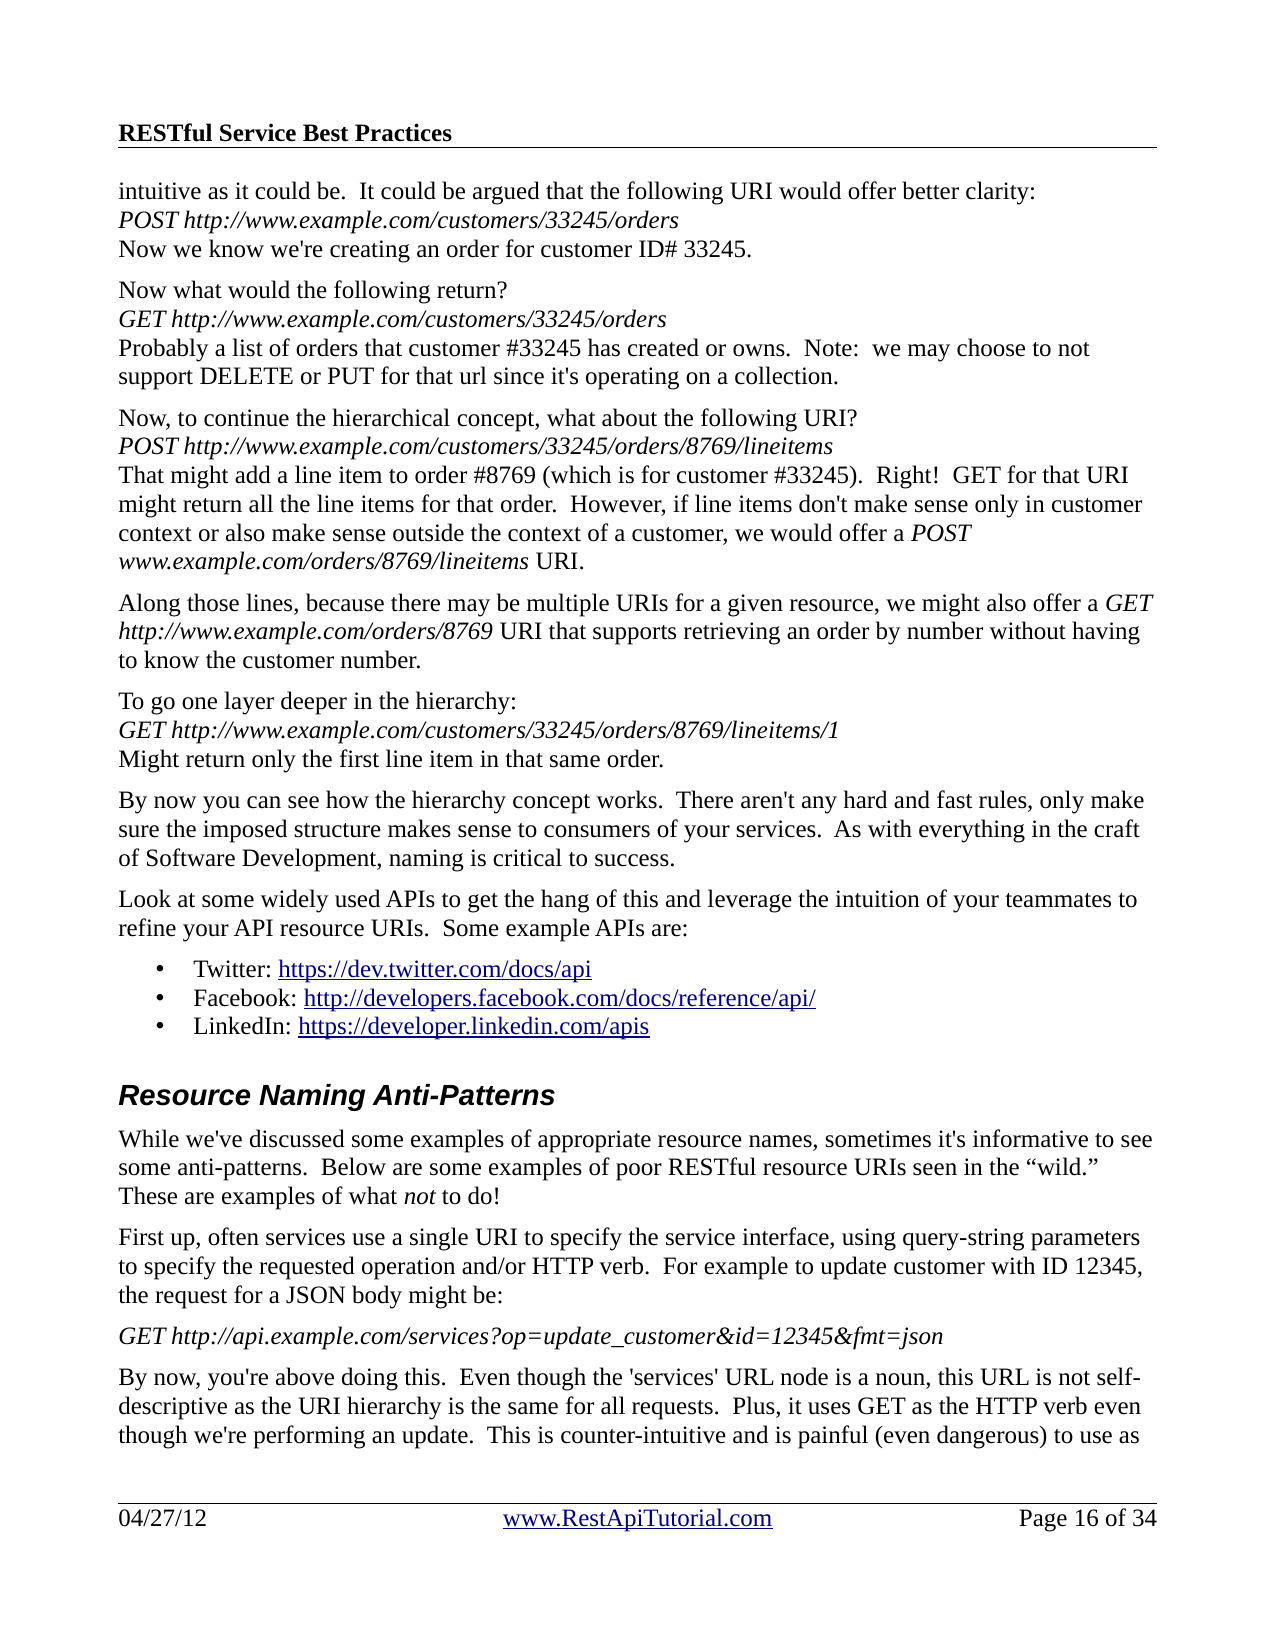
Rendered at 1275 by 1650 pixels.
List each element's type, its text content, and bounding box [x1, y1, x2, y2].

text GET http://www.example.com/customers/33245/orders/8769/lineitems/1 [118, 715, 1157, 744]
text Now, to continue the hierarchical concept, what about the following URI? [118, 403, 1157, 431]
text POST http://www.example.com/customers/33245/orders/8769/lineitems [118, 431, 1157, 460]
text Now what would the following return? [118, 275, 1157, 304]
list Twitter: https://dev.twitter.com/docs/api [156, 954, 1157, 983]
text Might return only the first line item in that same order. [118, 744, 1157, 773]
list Facebook: http://developers.facebook.com/docs/reference/api/ [156, 983, 1157, 1011]
text By now, you're above doing this. Even though the 'services' URL node is a noun, this URL is not self-descriptive as the URI hierarchy is the same for all requests. Plus, it uses GET as the HTTP verb even though we're performing an update. This is counter-intuitive and is painful (even dangerous) to use as [118, 1362, 1157, 1449]
text To go one layer deeper in the hierarchy: [118, 686, 1157, 715]
text While we've discussed some examples of appropriate resource names, sometimes it's informative to see some anti-patterns. Below are some examples of poor RESTful resource URIs seen in the “wild.” These are examples of what not to do! [118, 1124, 1157, 1210]
text First up, often services use a single URI to specify the service interface, using query-string parameters to specify the requested operation and/or HTTP verb. For example to update customer with ID 12345, the request for a JSON body might be: [118, 1222, 1157, 1309]
list LinkedIn: https://developer.linkedin.com/apis [156, 1011, 1157, 1040]
text That might add a line item to order #8769 (which is for customer #33245). Right! GET for that URI might return all the line items for that order. However, if line items don't make sense only in customer context or also make sense outside the context of a customer, we would offer a POST www.example.com/orders/8769/lineitems URI. [118, 460, 1157, 575]
text Look at some widely used APIs to get the hang of this and leverage the intuition of your teammates to refine your API resource URIs. Some example APIs are: [118, 884, 1157, 941]
text POST http://www.example.com/customers/33245/orders [118, 205, 1157, 234]
subtitle Resource Naming Anti-Patterns [118, 1078, 1157, 1111]
text Now we know we're creating an order for customer ID# 33245. [118, 234, 1157, 263]
text By now you can see how the hierarchy concept works. There aren't any hard and fast rules, only make sure the imposed structure makes sense to consumers of your services. As with everything in the craft of Software Development, naming is critical to success. [118, 785, 1157, 871]
text Along those lines, because there may be multiple URIs for a given resource, we might also offer a GET http://www.example.com/orders/8769 URI that supports retrieving an order by number without having to know the customer number. [118, 588, 1157, 674]
text GET http://api.example.com/services?op=update_customer&id=12345&fmt=json [118, 1321, 1157, 1350]
text Probably a list of orders that customer #33245 has created or owns. Note: we may choose to not support DELETE or PUT for that url since it's operating on a collection. [118, 333, 1157, 390]
text intuitive as it could be. It could be argued that the following URI would offer better clarity: [118, 176, 1157, 205]
text GET http://www.example.com/customers/33245/orders [118, 304, 1157, 333]
